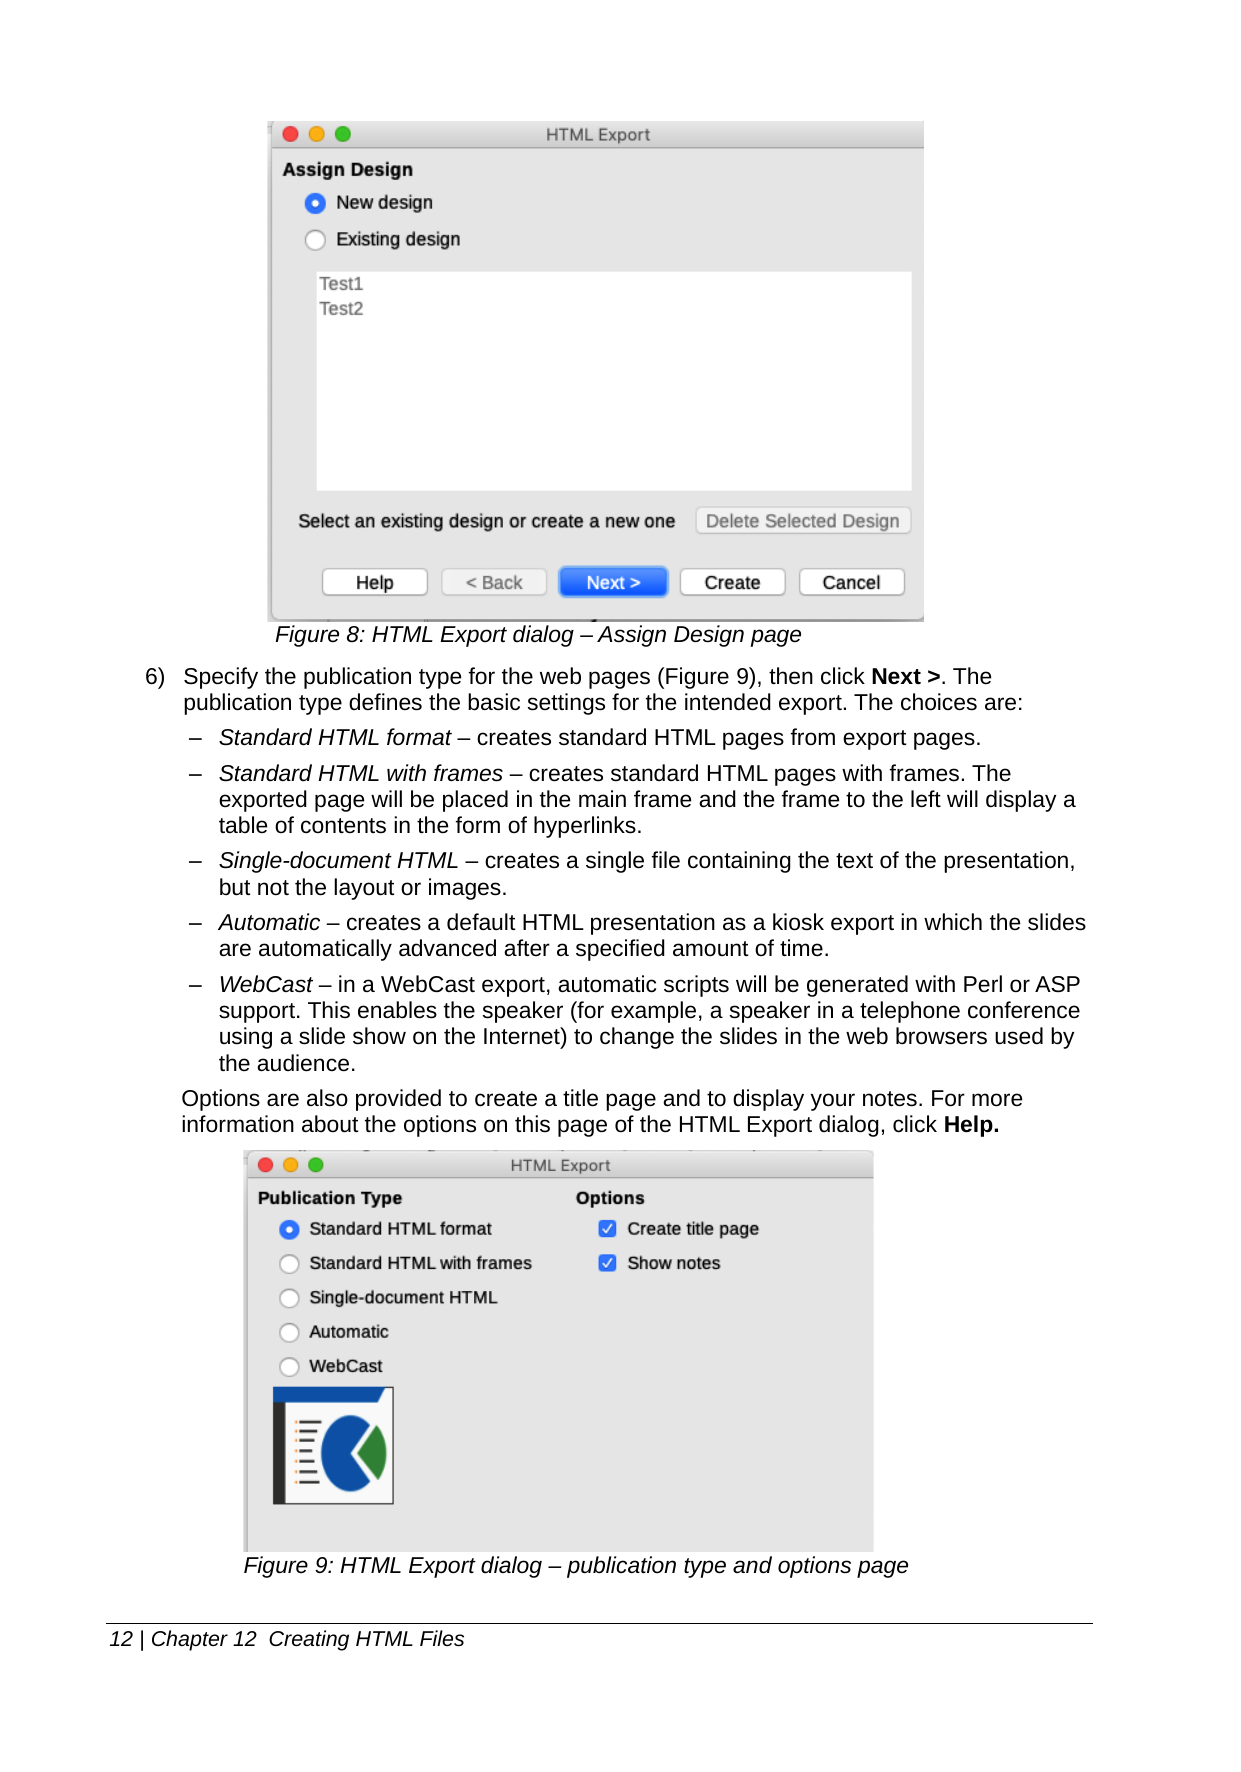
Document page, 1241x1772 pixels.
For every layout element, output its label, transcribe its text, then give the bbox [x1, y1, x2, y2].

list Single-document HTML – creates a single file containing the text of the presentation, but not the layout or images. [189, 847, 1093, 900]
text Figure 8: HTML Export dialog – Assign Design page [275, 622, 924, 648]
list WebCast – in a WebCast export, automatic scripts will be generated with Perl or ASP support. This enables the speaker (for example, a speaker in a telephone conference using a slide show on the Internet) to change the slides in the web browsers used by the audience. [189, 971, 1093, 1076]
text Options are also provided to create a title page and to display your notes. For more information about the options on this page of the HTML Export dialog, click Help. [181, 1085, 1093, 1137]
picture [243, 1150, 874, 1552]
list Standard HTML format – creates standard HTML pages from export pages. [189, 724, 1093, 751]
text Figure 9: HTML Export dialog – publication type and options page [243, 1150, 956, 1578]
picture [267, 121, 924, 622]
list Specify the publication type for the web pages (Figure 9), then click Next >. The publication type defines the basic settings for the intended export. The choices are: [165, 663, 1093, 715]
list Standard HTML with frames – creates standard HTML pages with frames. The exported page will be placed in the main frame and the frame to the left will display a table of contents in the form of hyperlinks. [189, 759, 1093, 838]
list Automatic – creates a default HTML presentation as a kiosk export in which the slides are automatically advanced after a specified amount of time. [189, 909, 1093, 962]
